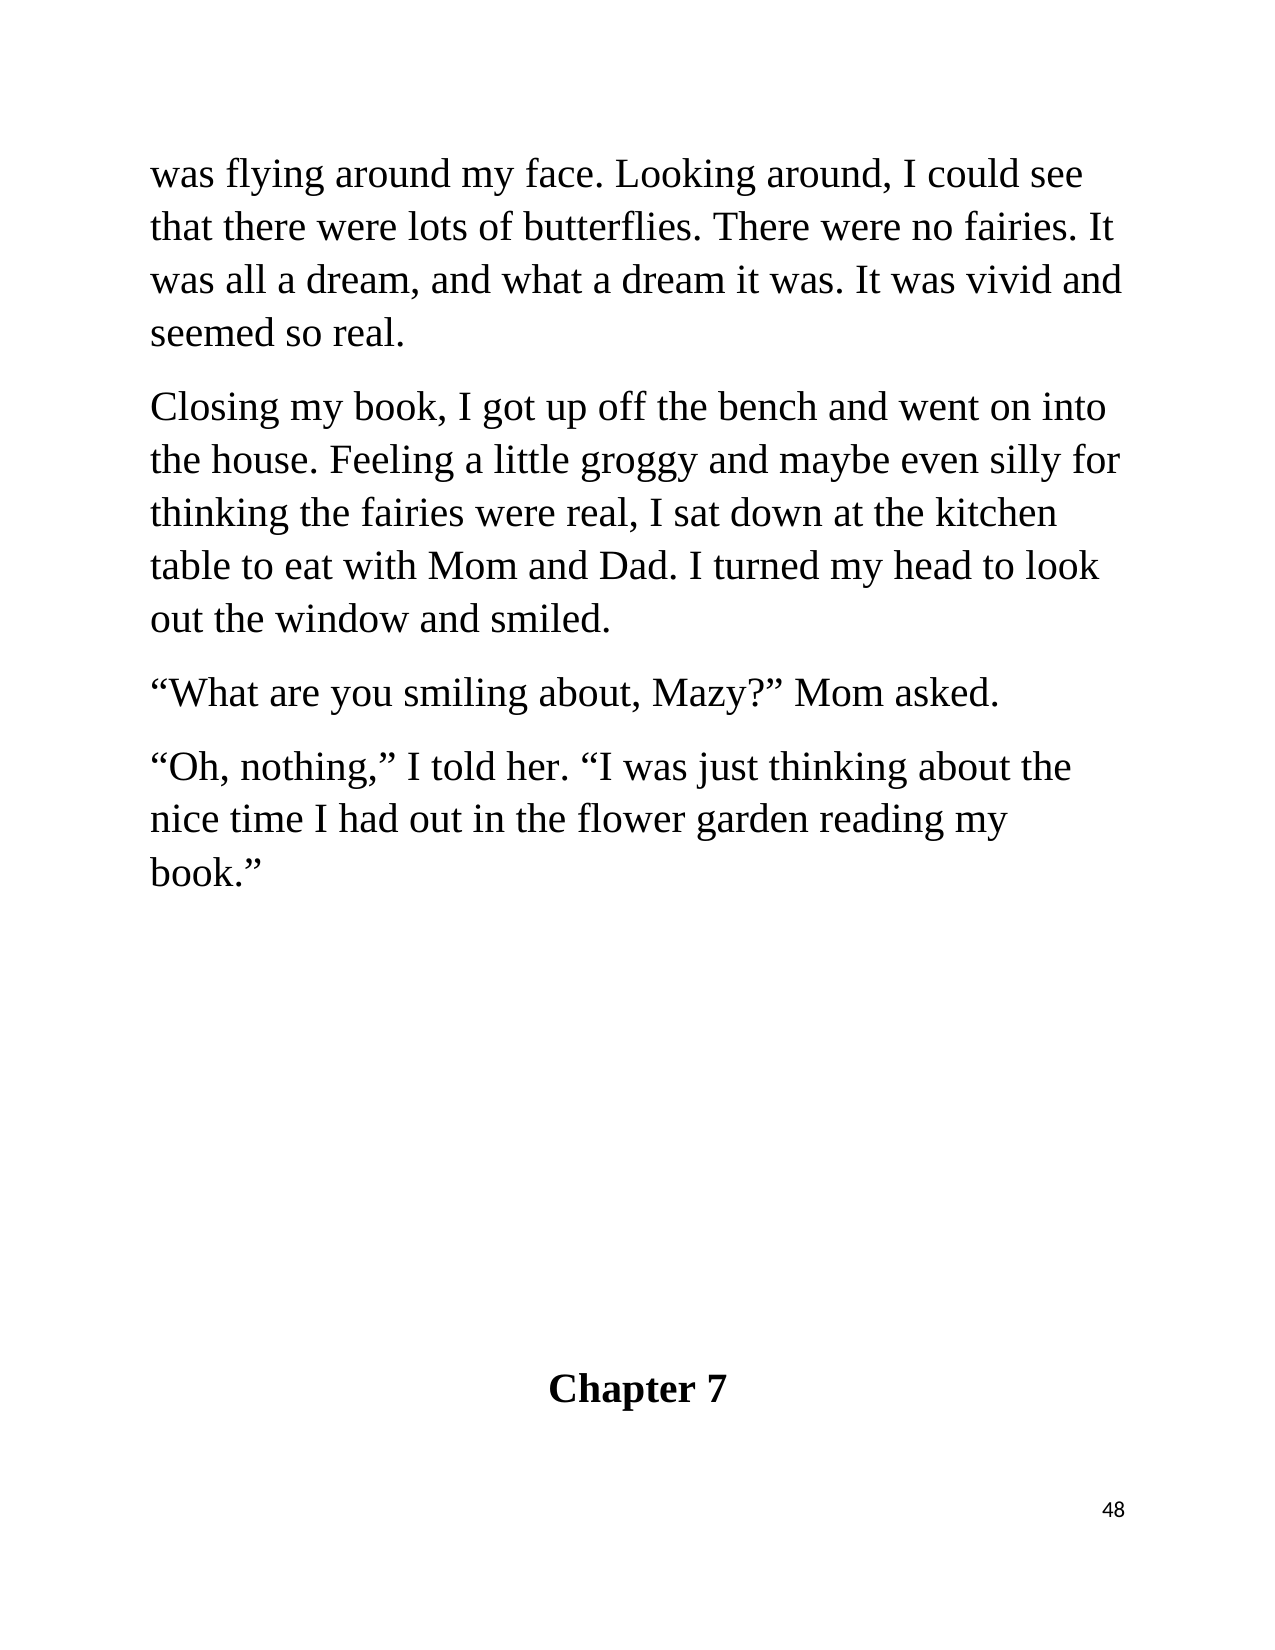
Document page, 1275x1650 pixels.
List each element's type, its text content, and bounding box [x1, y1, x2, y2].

text Closing my book, I got up off the bench and went on into the house. Feeling a little groggy and maybe even silly for thinking the fairies were real, I sat down at the kitchen table to eat with Mom and Dad. I turned my head to look out the window and smiled. [150, 383, 1125, 641]
text “Oh, nothing,” I told her. “I was just thinking about the nice time I had out in the flower garden reading my book.” [150, 743, 1125, 895]
text Chapter 7 [150, 1366, 1125, 1412]
text “What are you smiling about, Mazy?” Mom asked. [150, 669, 1125, 715]
text was flying around my face. Looking around, I could see that there were lots of butterflies. There were no fairies. It was all a dream, and what a dream it was. It was vivid and seemed so real. [150, 150, 1125, 355]
